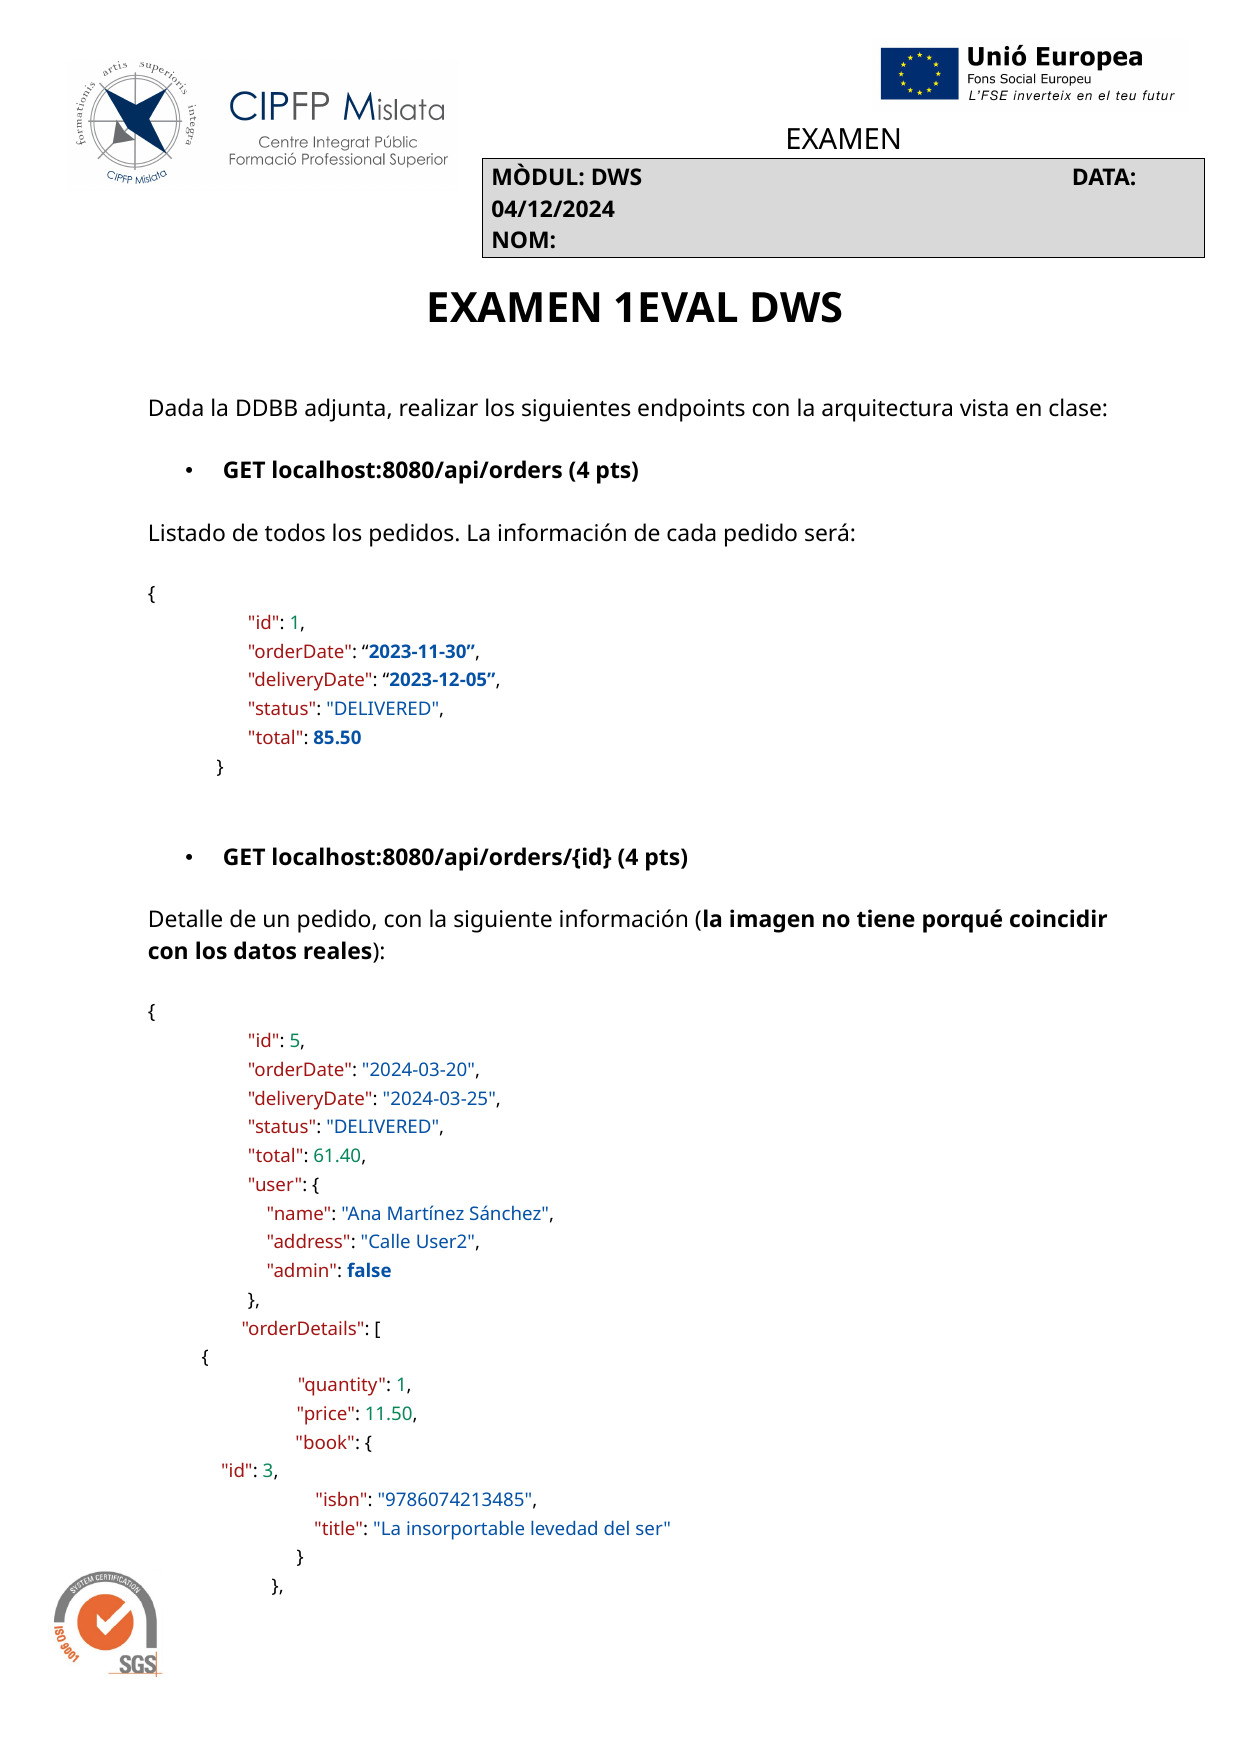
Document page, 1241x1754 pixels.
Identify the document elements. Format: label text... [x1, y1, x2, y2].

text "isbn": "9786074213485", [148, 1483, 1122, 1512]
text "admin": false [148, 1254, 1122, 1283]
text "quantity": 1, [148, 1368, 1122, 1397]
text "orderDate": "2024-03-20", [148, 1053, 1122, 1082]
text EXAMEN 1EVAL DWS [148, 278, 1122, 335]
text Detalle de un pedido, con la siguiente información (la imagen no tiene porqué coincidir con los datos reales): [148, 903, 1122, 966]
text "deliveryDate": "2024-03-25", [148, 1082, 1122, 1110]
text "total": 61.40, [148, 1139, 1122, 1168]
text } [148, 750, 1122, 778]
list GET localhost:8080/api/orders/{id} (4 pts) [185, 841, 1122, 872]
text "status": "DELIVERED", [148, 1110, 1122, 1139]
text { [148, 1340, 1122, 1368]
text { [148, 997, 1122, 1024]
text "price": 11.50, [148, 1397, 1122, 1426]
text "user": { [148, 1168, 1122, 1197]
list GET localhost:8080/api/orders (4 pts) [185, 454, 1122, 485]
text "address": "Calle User2", [148, 1225, 1122, 1254]
text "book": { [148, 1426, 1122, 1455]
text "orderDate": “2023-11-30”, [148, 635, 1122, 663]
text "orderDetails": [ [148, 1312, 1122, 1340]
text }, [163, 1569, 1122, 1598]
text "status": "DELIVERED", [148, 692, 1122, 721]
text Dada la DDBB adjunta, realizar los siguientes endpoints con la arquitectura vista en clase: [148, 391, 1122, 423]
text "id": 1, [148, 606, 1122, 635]
text { [148, 579, 1122, 606]
text } [148, 1540, 1122, 1569]
text Listado de todos los pedidos. La información de cada pedido será: [148, 516, 1122, 548]
text }, [148, 1283, 1122, 1312]
text "deliveryDate": “2023-12-05”, [148, 663, 1122, 692]
text "total": 85.50 [148, 721, 1122, 750]
text "id": 5, [148, 1024, 1122, 1053]
text "title": "La insorportable levedad del ser" [148, 1512, 1122, 1540]
text "name": "Ana Martínez Sánchez", [148, 1197, 1122, 1225]
text "id": 3, [148, 1455, 1122, 1483]
